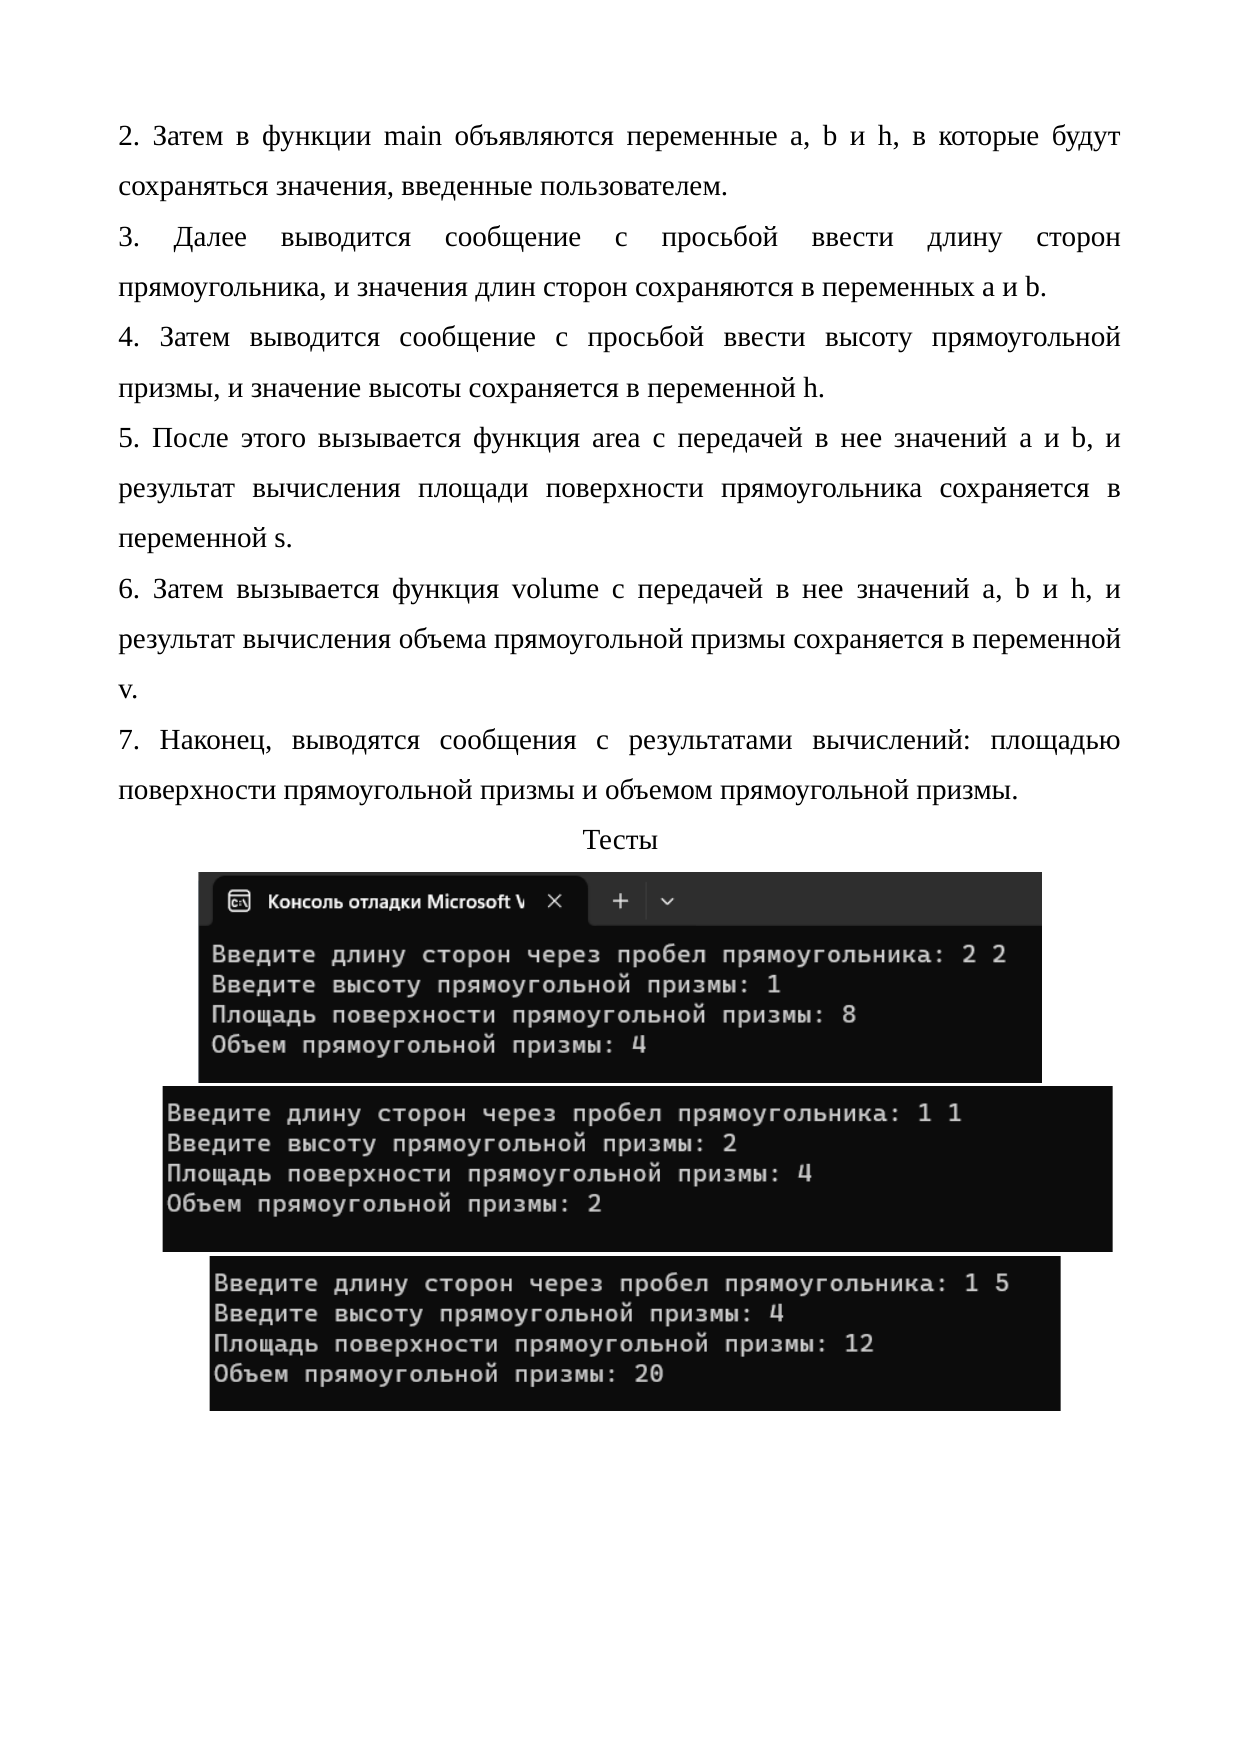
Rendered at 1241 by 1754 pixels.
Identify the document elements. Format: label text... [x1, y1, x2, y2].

picture [162, 1086, 1113, 1252]
text 7. Наконец, выводятся сообщения с результатами вычислений: площадью поверхности прямоугольной призмы и объемом прямоугольной призмы. [118, 722, 1122, 806]
text Тесты [118, 822, 1122, 856]
picture [209, 1256, 1061, 1411]
text 2. Затем в функции main объявляются переменные a, b и h, в которые будут сохраняться значения, введенные пользователем. [118, 118, 1122, 202]
text 6. Затем вызывается функция volume с передачей в нее значений a, b и h, и результат вычисления объема прямоугольной призмы сохраняется в переменной v. [118, 571, 1122, 705]
text 4. Затем выводится сообщение с просьбой ввести высоту прямоугольной призмы, и значение высоты сохраняется в переменной h. [118, 319, 1122, 403]
text 5. После этого вызывается функция area с передачей в нее значений a и b, и результат вычисления площади поверхности прямоугольника сохраняется в переменной s. [118, 420, 1122, 554]
text 3. Далее выводится сообщение с просьбой ввести длину сторон прямоугольника, и значения длин сторон сохраняются в переменных a и b. [118, 219, 1122, 303]
picture [198, 872, 1042, 1083]
